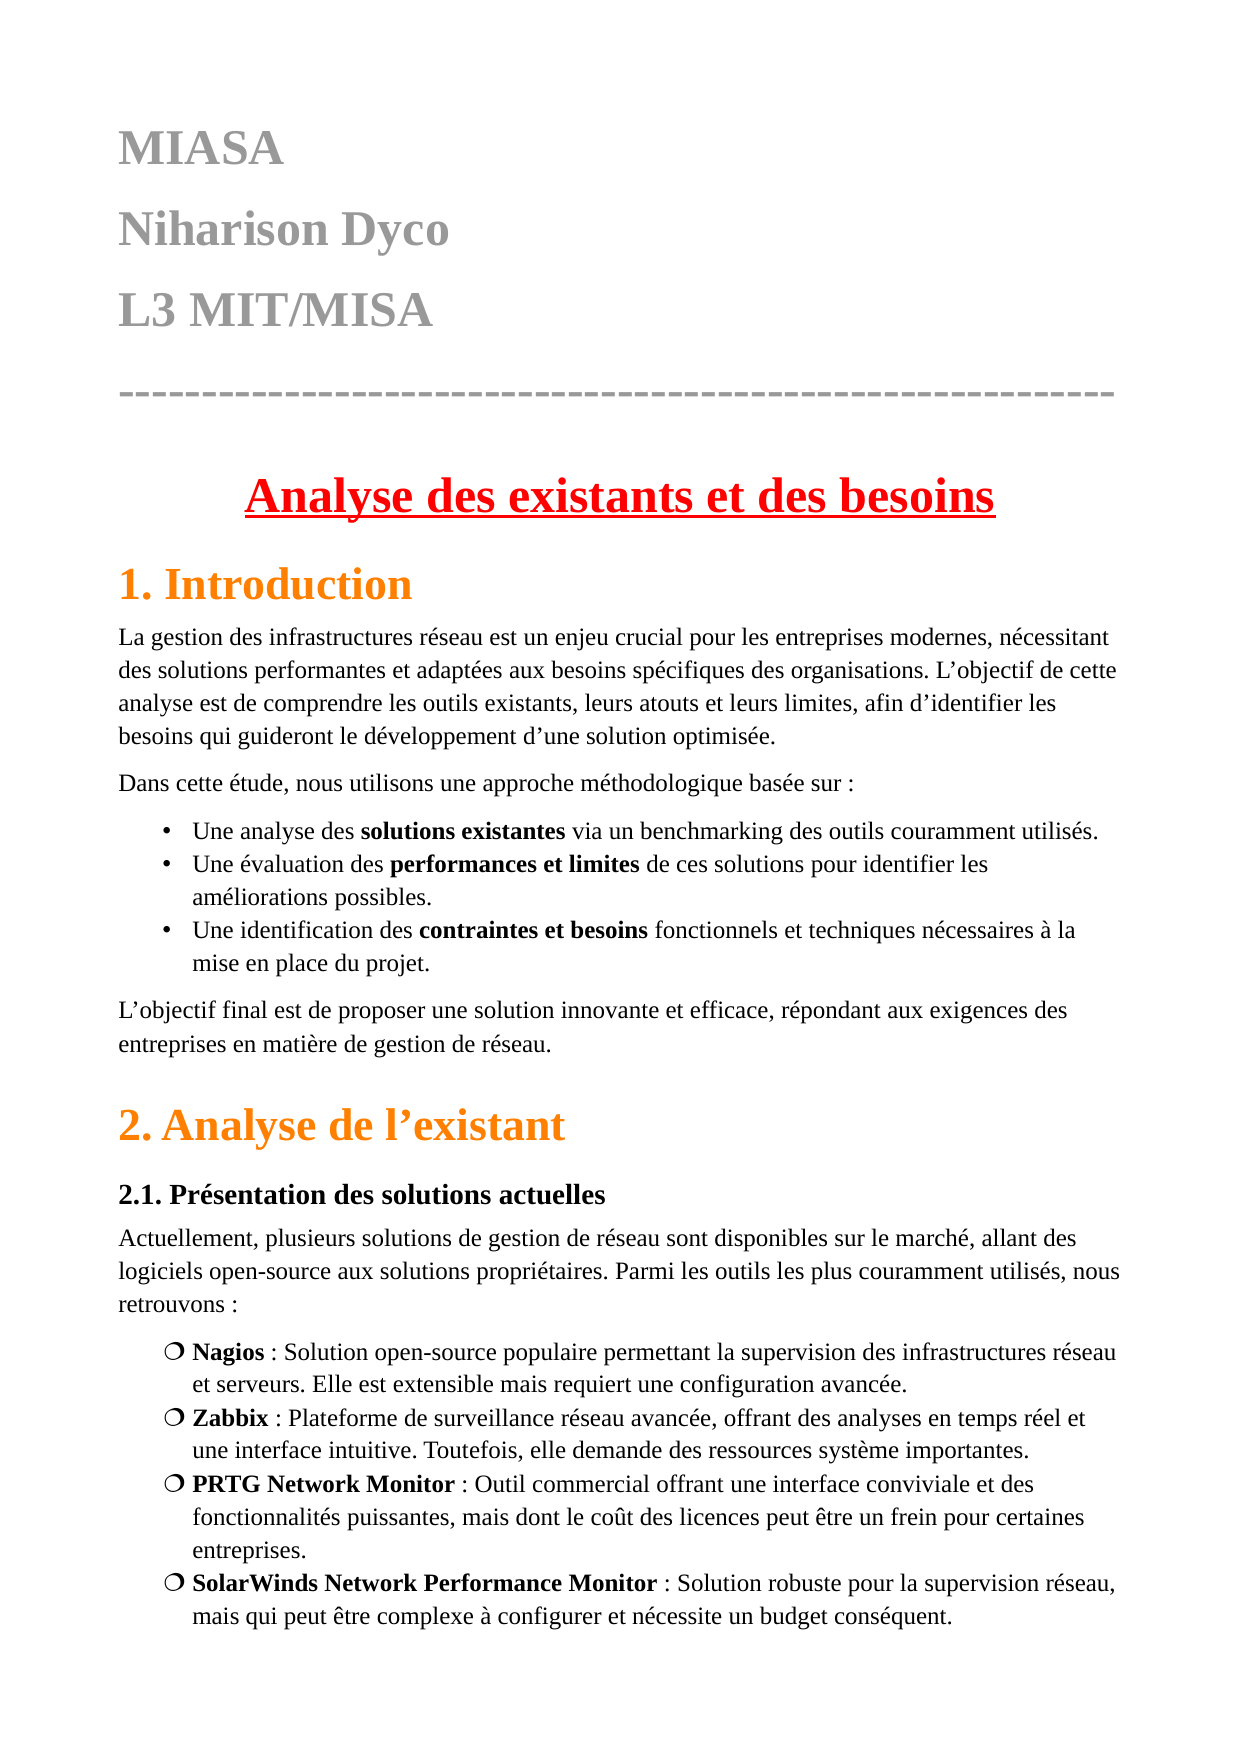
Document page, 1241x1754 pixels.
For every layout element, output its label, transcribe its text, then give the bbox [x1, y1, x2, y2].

text ------------------------------------------------------------ [118, 360, 1122, 417]
subtitle 1. Introduction [118, 556, 1122, 609]
list Nagios : Solution open-source populaire permettant la supervision des infrastructures réseau et serveurs. Elle est extensible mais requiert une configuration avancée. [162, 1337, 1122, 1398]
list Une identification des contraintes et besoins fonctionnels et techniques nécessaires à la mise en place du projet. [162, 915, 1122, 977]
text MIASA [118, 118, 1122, 176]
text L’objectif final est de proposer une solution innovante et efficace, répondant aux exigences des entreprises en matière de gestion de réseau. [118, 996, 1122, 1057]
subtitle Analyse des existants et des besoins [118, 466, 1122, 523]
text Niharison Dyco [118, 199, 1122, 256]
text La gestion des infrastructures réseau est un enjeu crucial pour les entreprises modernes, nécessitant des solutions performantes et adaptées aux besoins spécifiques des organisations. L’objectif de cette analyse est de comprendre les outils existants, leurs atouts et leurs limites, afin d’identifier les besoins qui guideront le développement d’une solution optimisée. [118, 622, 1122, 749]
subtitle 2. Analyse de l’existant [118, 1097, 1122, 1150]
text Dans cette étude, nous utilisons une approche méthodologique basée sur : [118, 768, 1122, 797]
subtitle 2.1. Présentation des solutions actuelles [118, 1177, 1122, 1210]
list PRTG Network Monitor : Outil commercial offrant une interface conviviale et des fonctionnalités puissantes, mais dont le coût des licences peut être un frein pour certaines entreprises. [162, 1469, 1122, 1563]
text L3 MIT/MISA [118, 279, 1122, 337]
list Une analyse des solutions existantes via un benchmarking des outils couramment utilisés. [162, 816, 1122, 845]
list Zabbix : Plateforme de surveillance réseau avancée, offrant des analyses en temps réel et une interface intuitive. Toutefois, elle demande des ressources système importantes. [162, 1403, 1122, 1464]
list SolarWinds Network Performance Monitor : Solution robuste pour la supervision réseau, mais qui peut être complexe à configurer et nécessite un budget conséquent. [162, 1568, 1122, 1629]
text Actuellement, plusieurs solutions de gestion de réseau sont disponibles sur le marché, allant des logiciels open-source aux solutions propriétaires. Parmi les outils les plus couramment utilisés, nous retrouvons : [118, 1223, 1122, 1318]
list Une évaluation des performances et limites de ces solutions pour identifier les améliorations possibles. [162, 849, 1122, 911]
